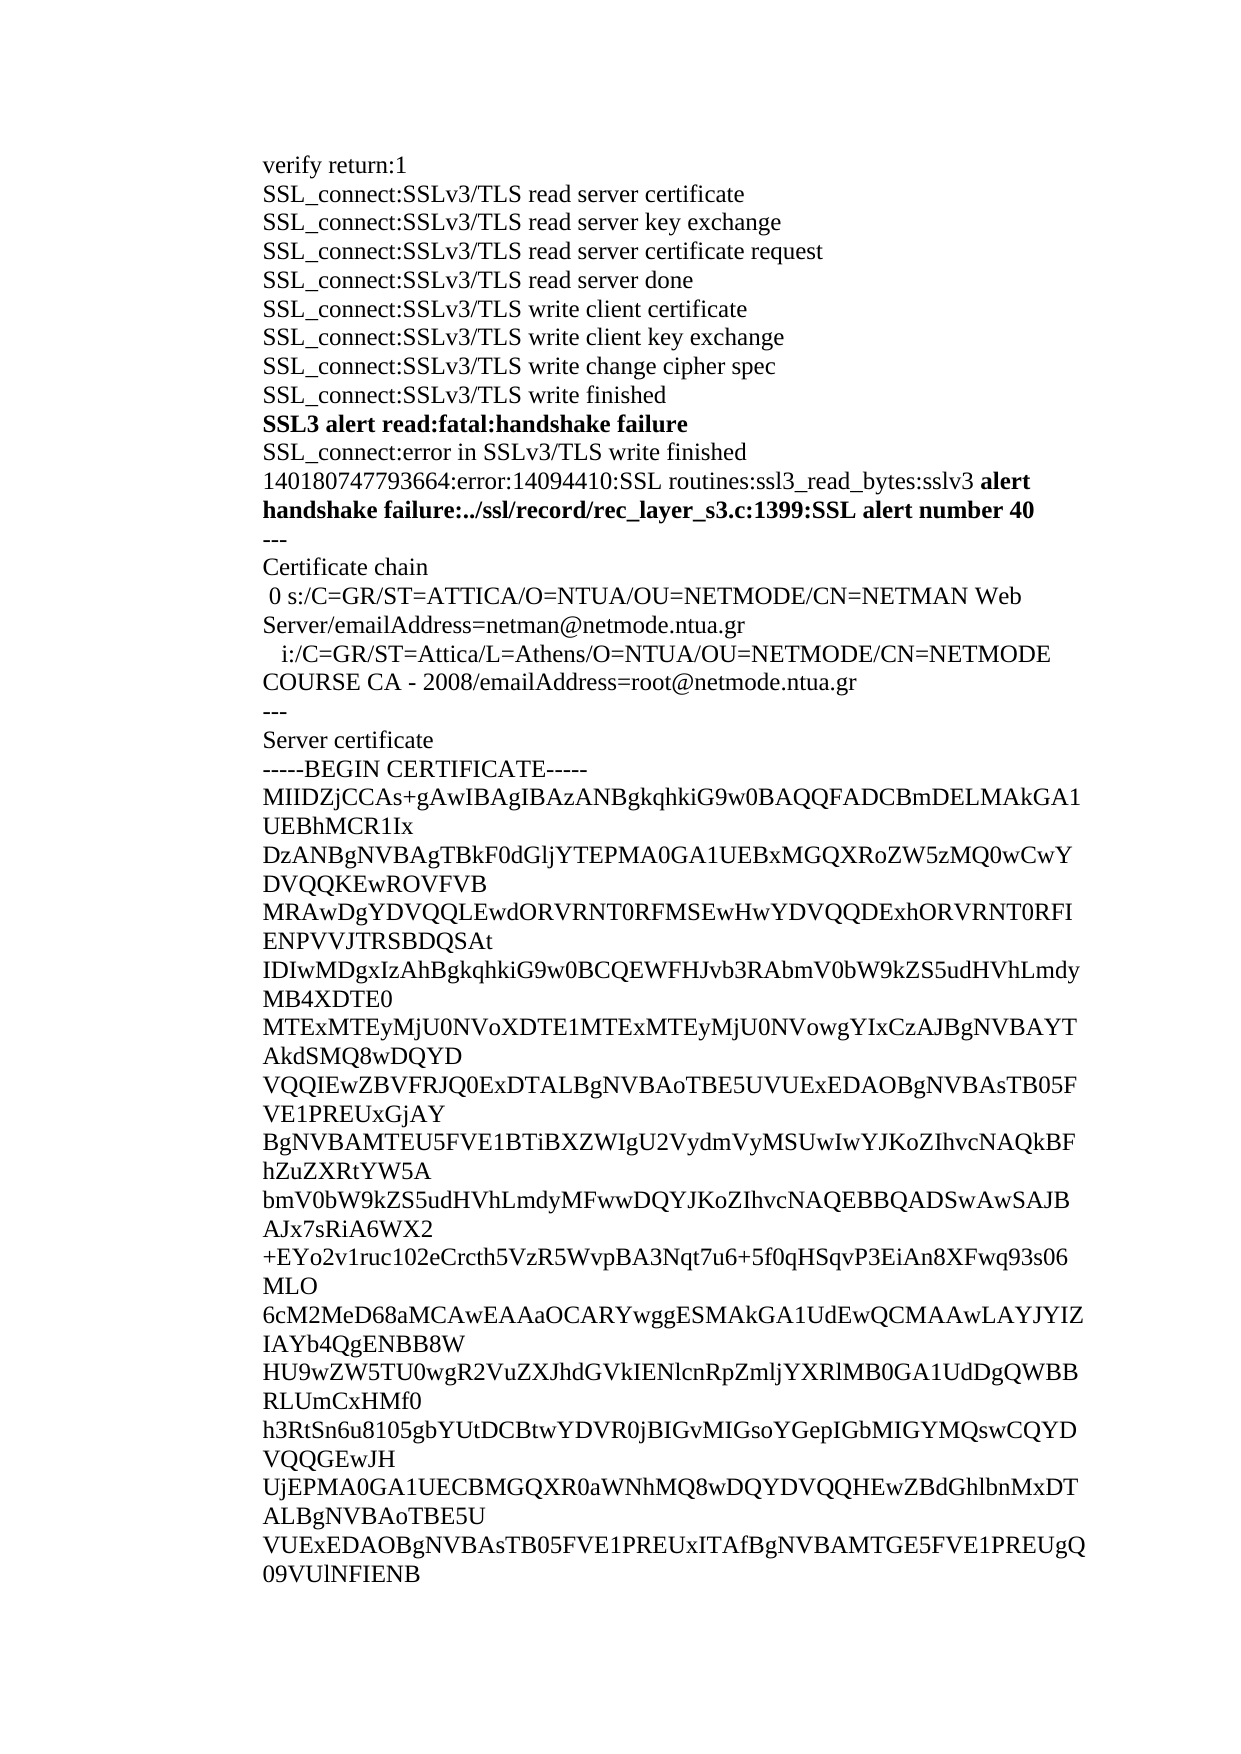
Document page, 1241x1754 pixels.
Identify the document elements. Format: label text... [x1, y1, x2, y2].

text SSL_connect:SSLv3/TLS read server done [262, 265, 1087, 294]
text verify return:1 [262, 150, 1087, 179]
text SSL_connect:SSLv3/TLS write client key exchange [262, 322, 1087, 351]
text VUExEDAOBgNVBAsTB05FVE1PREUxITAfBgNVBAMTGE5FVE1PREUgQ09VUlNFIENB [262, 1530, 1087, 1587]
text IDIwMDgxIzAhBgkqhkiG9w0BCQEWFHJvb3RAbmV0bW9kZS5udHVhLmdyMB4XDTE0 [262, 955, 1087, 1012]
text SSL_connect:SSLv3/TLS read server key exchange [262, 207, 1087, 236]
text --- [262, 696, 1087, 725]
text -----BEGIN CERTIFICATE----- [262, 754, 1087, 782]
text SSL3 alert read:fatal:handshake failure [262, 409, 1087, 437]
text DzANBgNVBAgTBkF0dGljYTEPMA0GA1UEBxMGQXRoZW5zMQ0wCwYDVQQKEwROVFVB [262, 840, 1087, 897]
text MRAwDgYDVQQLEwdORVRNT0RFMSEwHwYDVQQDExhORVRNT0RFIENPVVJTRSBDQSAt [262, 897, 1087, 955]
text i:/C=GR/ST=Attica/L=Athens/O=NTUA/OU=NETMODE/CN=NETMODE COURSE CA - 2008/emailAddress=root@netmode.ntua.gr [262, 639, 1087, 696]
text 0 s:/C=GR/ST=ATTICA/O=NTUA/OU=NETMODE/CN=NETMAN Web Server/emailAddress=netman@netmode.ntua.gr [262, 581, 1087, 639]
text SSL_connect:SSLv3/TLS write client certificate [262, 294, 1087, 322]
text BgNVBAMTEU5FVE1BTiBXZWIgU2VydmVyMSUwIwYJKoZIhvcNAQkBFhZuZXRtYW5A [262, 1127, 1087, 1185]
text +EYo2v1ruc102eCrcth5VzR5WvpBA3Nqt7u6+5f0qHSqvP3EiAn8XFwq93s06MLO [262, 1242, 1087, 1300]
text HU9wZW5TU0wgR2VuZXJhdGVkIENlcnRpZmljYXRlMB0GA1UdDgQWBBRLUmCxHMf0 [262, 1357, 1087, 1415]
text Certificate chain [262, 552, 1087, 581]
text Server certificate [262, 725, 1087, 754]
text SSL_connect:SSLv3/TLS write finished [262, 380, 1087, 409]
text bmV0bW9kZS5udHVhLmdyMFwwDQYJKoZIhvcNAQEBBQADSwAwSAJBAJx7sRiA6WX2 [262, 1185, 1087, 1242]
text SSL_connect:SSLv3/TLS write change cipher spec [262, 351, 1087, 380]
text MTExMTEyMjU0NVoXDTE1MTExMTEyMjU0NVowgYIxCzAJBgNVBAYTAkdSMQ8wDQYD [262, 1012, 1087, 1070]
text --- [262, 524, 1087, 552]
text UjEPMA0GA1UECBMGQXR0aWNhMQ8wDQYDVQQHEwZBdGhlbnMxDTALBgNVBAoTBE5U [262, 1472, 1087, 1530]
text SSL_connect:SSLv3/TLS read server certificate [262, 179, 1087, 207]
text 6cM2MeD68aMCAwEAAaOCARYwggESMAkGA1UdEwQCMAAwLAYJYIZIAYb4QgENBB8W [262, 1300, 1087, 1357]
text 140180747793664:error:14094410:SSL routines:ssl3_read_bytes:sslv3 alert handshake failure:../ssl/record/rec_layer_s3.c:1399:SSL alert number 40 [262, 466, 1087, 524]
text VQQIEwZBVFRJQ0ExDTALBgNVBAoTBE5UVUExEDAOBgNVBAsTB05FVE1PREUxGjAY [262, 1070, 1087, 1127]
text MIIDZjCCAs+gAwIBAgIBAzANBgkqhkiG9w0BAQQFADCBmDELMAkGA1UEBhMCR1Ix [262, 782, 1087, 840]
text SSL_connect:error in SSLv3/TLS write finished [262, 437, 1087, 466]
text h3RtSn6u8105gbYUtDCBtwYDVR0jBIGvMIGsoYGepIGbMIGYMQswCQYDVQQGEwJH [262, 1415, 1087, 1472]
text SSL_connect:SSLv3/TLS read server certificate request [262, 236, 1087, 265]
